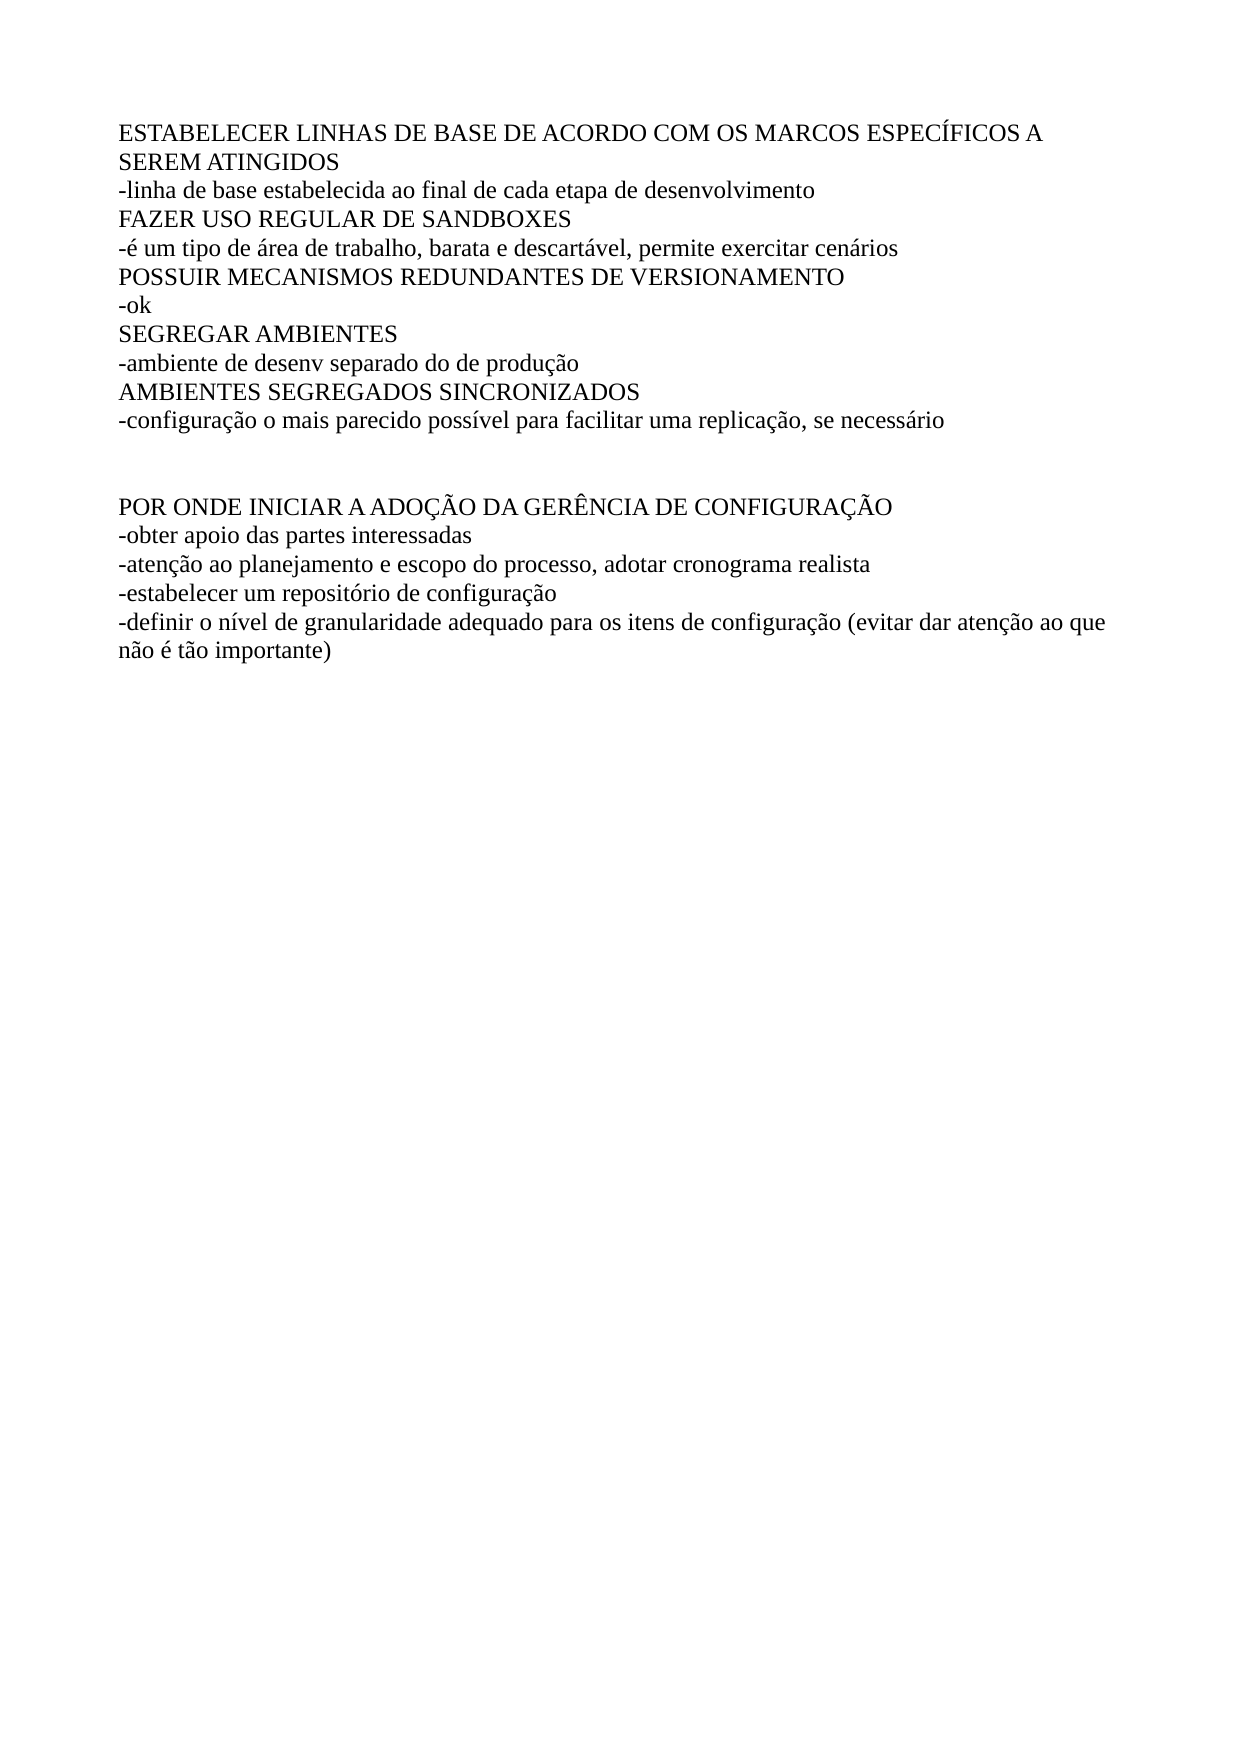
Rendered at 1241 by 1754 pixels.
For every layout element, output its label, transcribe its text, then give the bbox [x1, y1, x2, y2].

text -atenção ao planejamento e escopo do processo, adotar cronograma realista [118, 549, 1122, 578]
text -é um tipo de área de trabalho, barata e descartável, permite exercitar cenários [118, 233, 1122, 262]
text -ambiente de desenv separado do de produção [118, 348, 1122, 377]
text POSSUIR MECANISMOS REDUNDANTES DE VERSIONAMENTO [118, 262, 1122, 291]
text -linha de base estabelecida ao final de cada etapa de desenvolvimento [118, 176, 1122, 204]
text SEGREGAR AMBIENTES [118, 319, 1122, 348]
text -configuração o mais parecido possível para facilitar uma replicação, se necessário [118, 406, 1122, 434]
text AMBIENTES SEGREGADOS SINCRONIZADOS [118, 377, 1122, 406]
text -definir o nível de granularidade adequado para os itens de configuração (evitar dar atenção ao que não é tão importante) [118, 607, 1122, 664]
text ESTABELECER LINHAS DE BASE DE ACORDO COM OS MARCOS ESPECÍFICOS A SEREM ATINGIDOS [118, 118, 1122, 176]
text POR ONDE INICIAR A ADOÇÃO DA GERÊNCIA DE CONFIGURAÇÃO [118, 492, 1122, 521]
text -estabelecer um repositório de configuração [118, 578, 1122, 607]
text -obter apoio das partes interessadas [118, 521, 1122, 549]
text FAZER USO REGULAR DE SANDBOXES [118, 204, 1122, 233]
text -ok [118, 291, 1122, 319]
